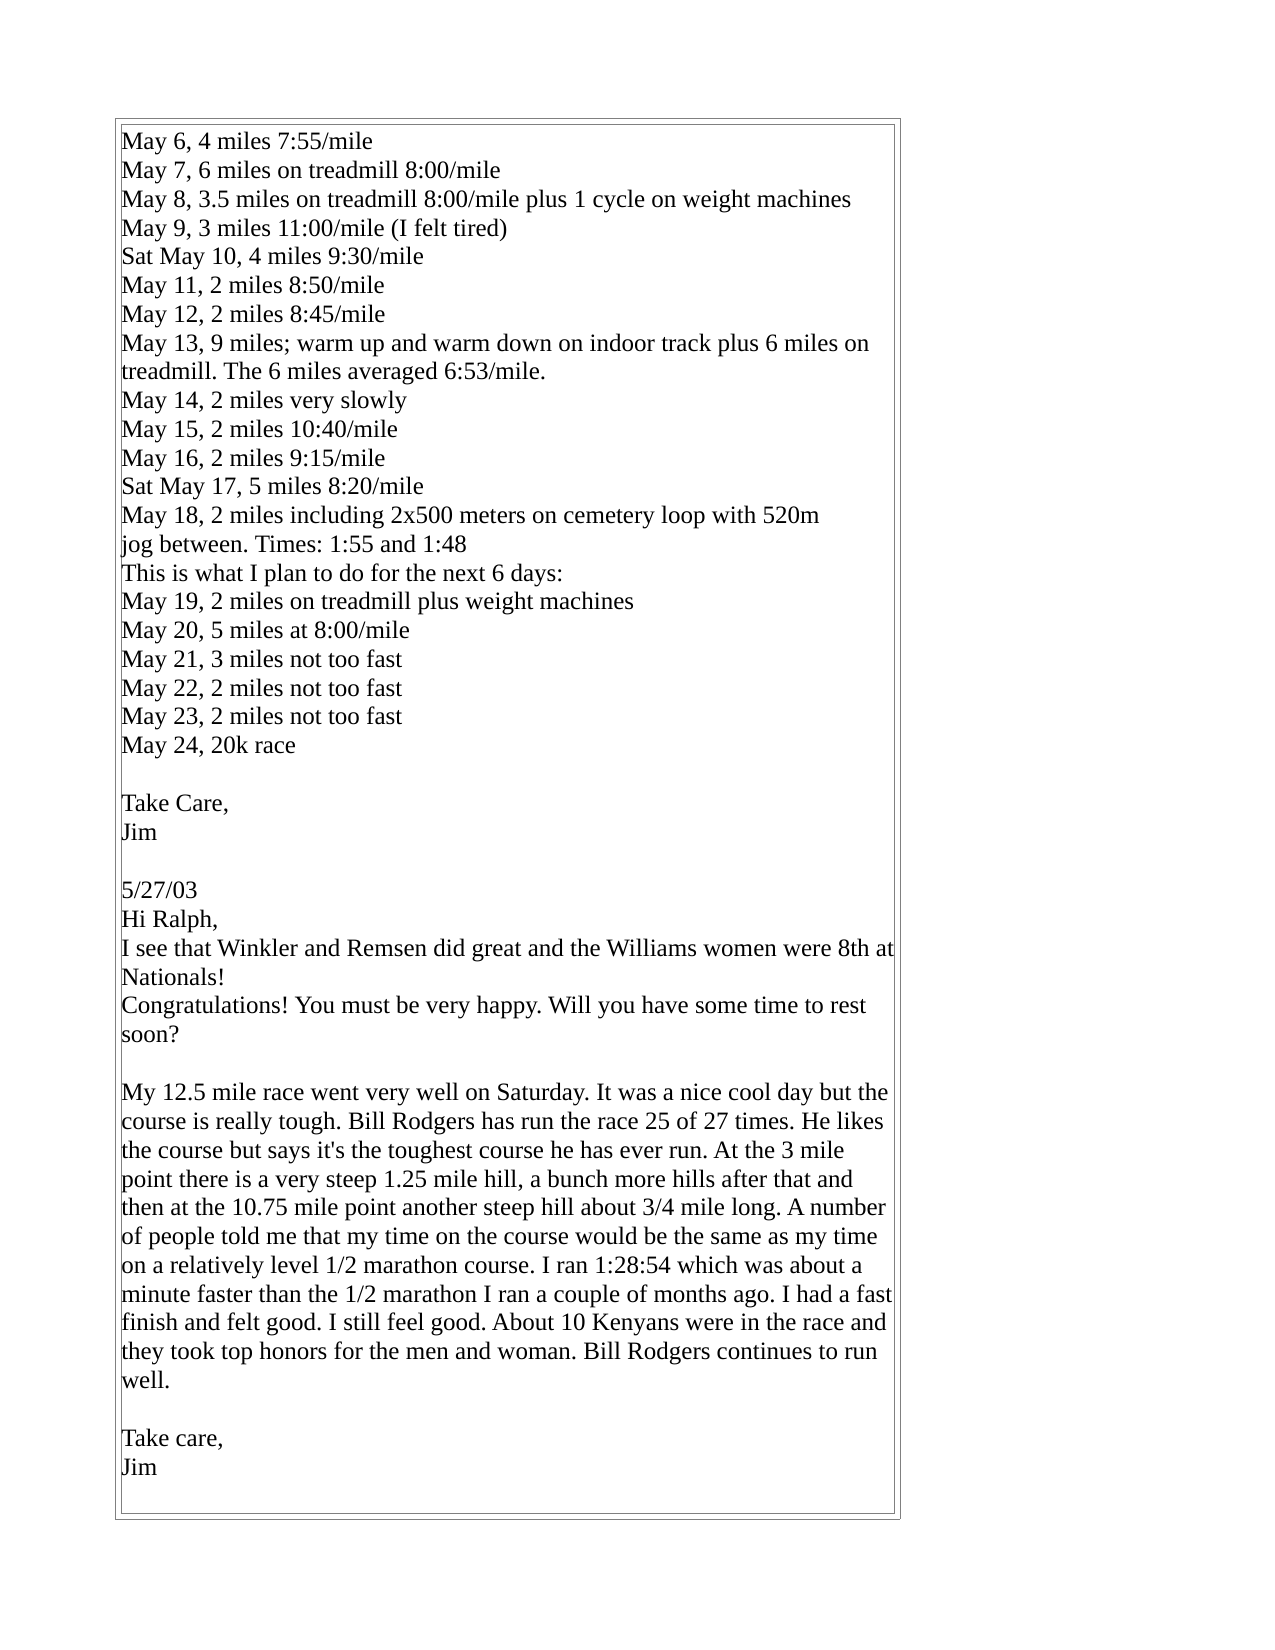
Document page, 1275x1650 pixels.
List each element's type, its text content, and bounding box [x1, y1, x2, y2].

table_header May 6, 4 miles 7:55/mile May 7, 6 miles on treadmill 8:00/mile May 8, 3.5 miles on treadmill 8:00/mile plus 1 cycle on weight machines May 9, 3 miles 11:00/mile (I felt tired) Sat May 10, 4 miles 9:30/mile May 11, 2 miles 8:50/mile May 12, 2 miles 8:45/mile May 13, 9 miles; warm up and warm down on indoor track plus 6 miles on treadmill. The 6 miles averaged 6:53/mile. May 14, 2 miles very slowly May 15, 2 miles 10:40/mile May 16, 2 miles 9:15/mile Sat May 17, 5 miles 8:20/mile May 18, 2 miles including 2x500 meters on cemetery loop with 520m jog between. Times: 1:55 and 1:48 This is what I plan to do for the next 6 days: May 19, 2 miles on treadmill plus weight machines May 20, 5 miles at 8:00/mile May 21, 3 miles not too fast May 22, 2 miles not too fast May 23, 2 miles not too fast May 24, 20k race Take Care, Jim 5/27/03 Hi Ralph, I see that Winkler and Remsen did great and the Williams women were 8th at Nationals! Congratulations! You must be very happy. Will you have some time to rest soon? My 12.5 mile race went very well on Saturday. It was a nice cool day but the course is really tough. Bill Rodgers has run the race 25 of 27 times. He likes the course but says it's the toughest course he has ever run. At the 3 mile point there is a very steep 1.25 mile hill, a bunch more hills after that and then at the 10.75 mile point another steep hill about 3/4 mile long. A number of people told me that my time on the course would be the same as my time on a relatively level 1/2 marathon course. I ran 1:28:54 which was about a minute faster than the 1/2 marathon I ran a couple of months ago. I had a fast finish and felt good. I still feel good. About 10 Kenyans were in the race and they took top honors for the men and woman. Bill Rodgers continues to run well. Take care, Jim [118, 119, 897, 1513]
